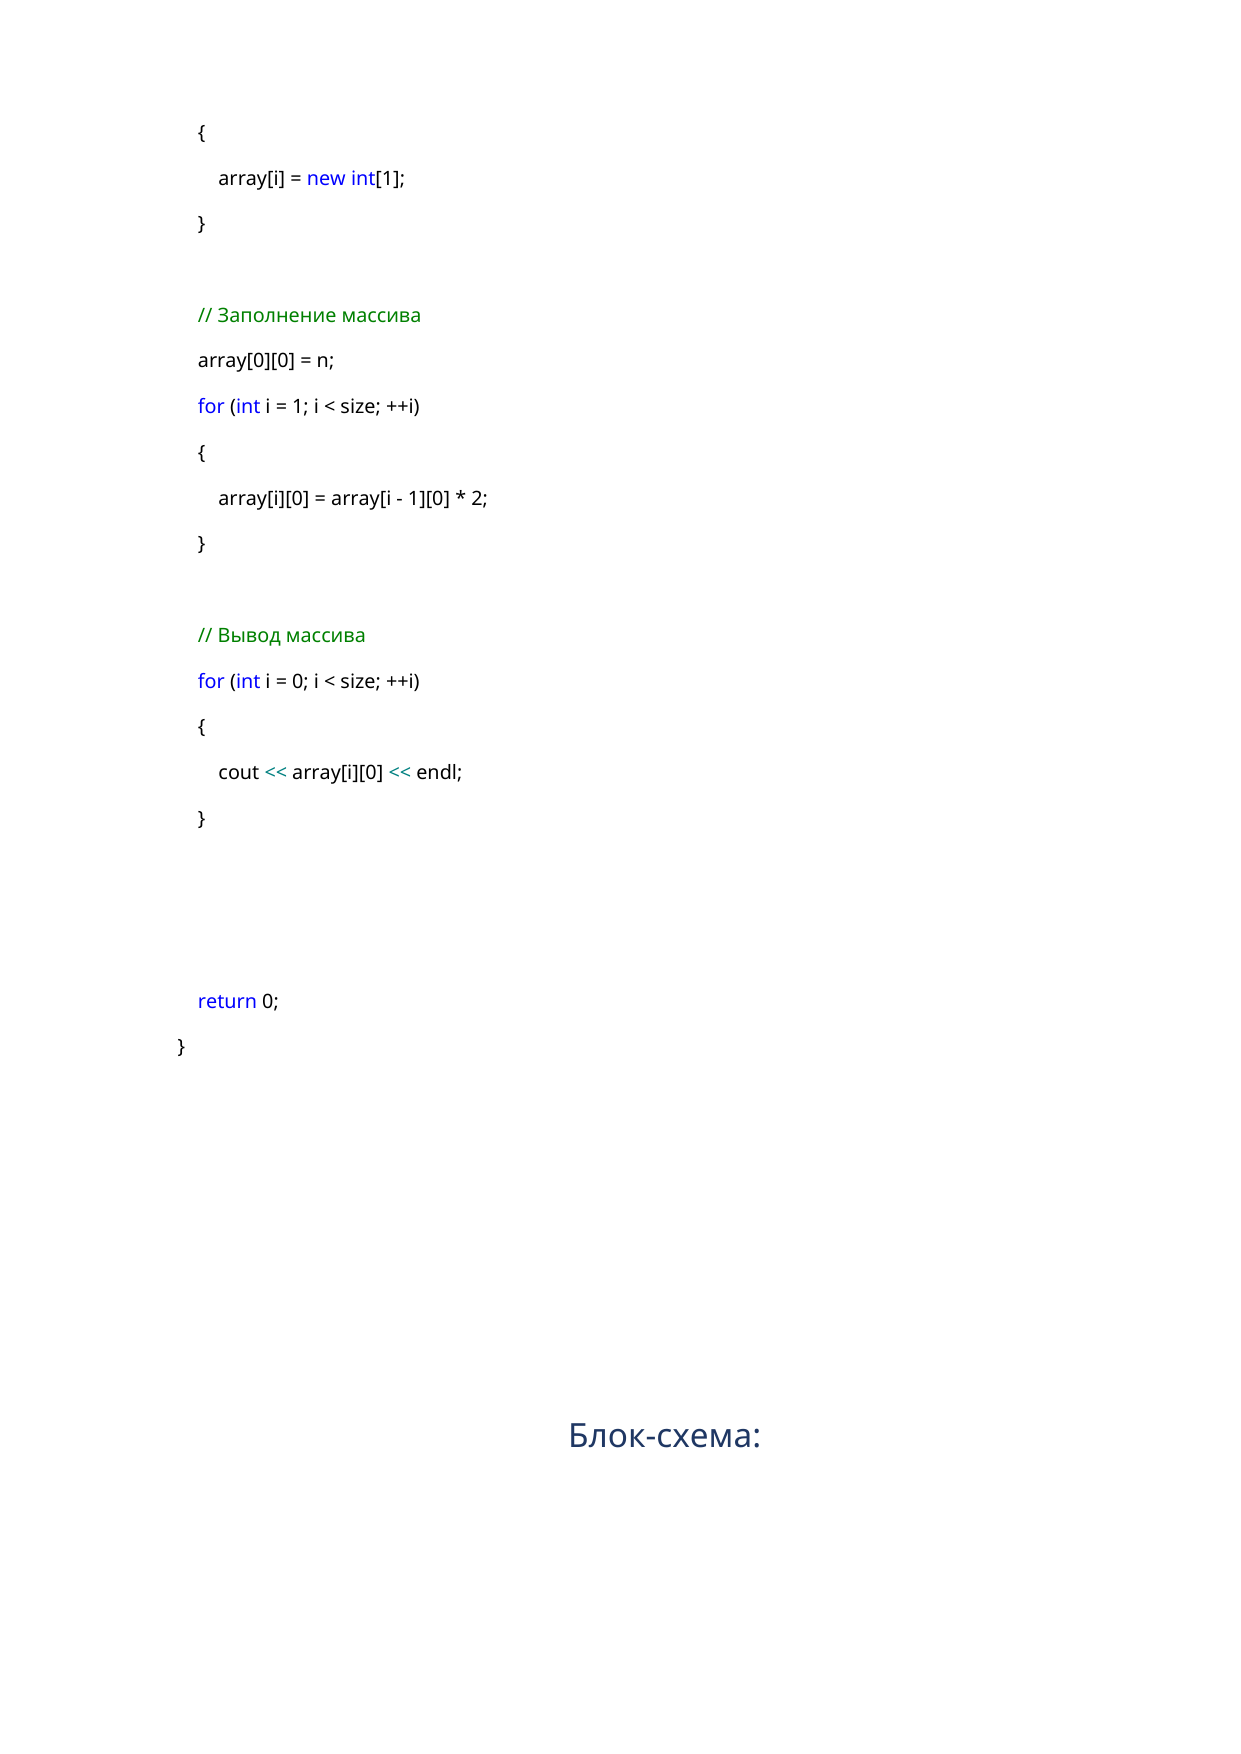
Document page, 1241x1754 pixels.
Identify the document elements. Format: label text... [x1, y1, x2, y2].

text return 0; [177, 987, 1152, 1014]
text // Вывод массива [177, 621, 1152, 648]
text { [177, 438, 1152, 465]
text // Заполнение массива [177, 301, 1152, 328]
text } [177, 530, 1152, 557]
text array[i] = new int[1]; [177, 164, 1152, 191]
subtitle Блок-схема: [177, 1412, 1152, 1457]
text } [177, 1033, 1152, 1060]
text array[0][0] = n; [177, 347, 1152, 374]
text cout << array[i][0] << endl; [177, 758, 1152, 785]
text { [177, 118, 1152, 145]
text } [177, 804, 1152, 831]
text for (int i = 1; i < size; ++i) [177, 392, 1152, 419]
text array[i][0] = array[i - 1][0] * 2; [177, 484, 1152, 511]
text for (int i = 0; i < size; ++i) [177, 667, 1152, 694]
text } [177, 209, 1152, 237]
text { [177, 713, 1152, 739]
